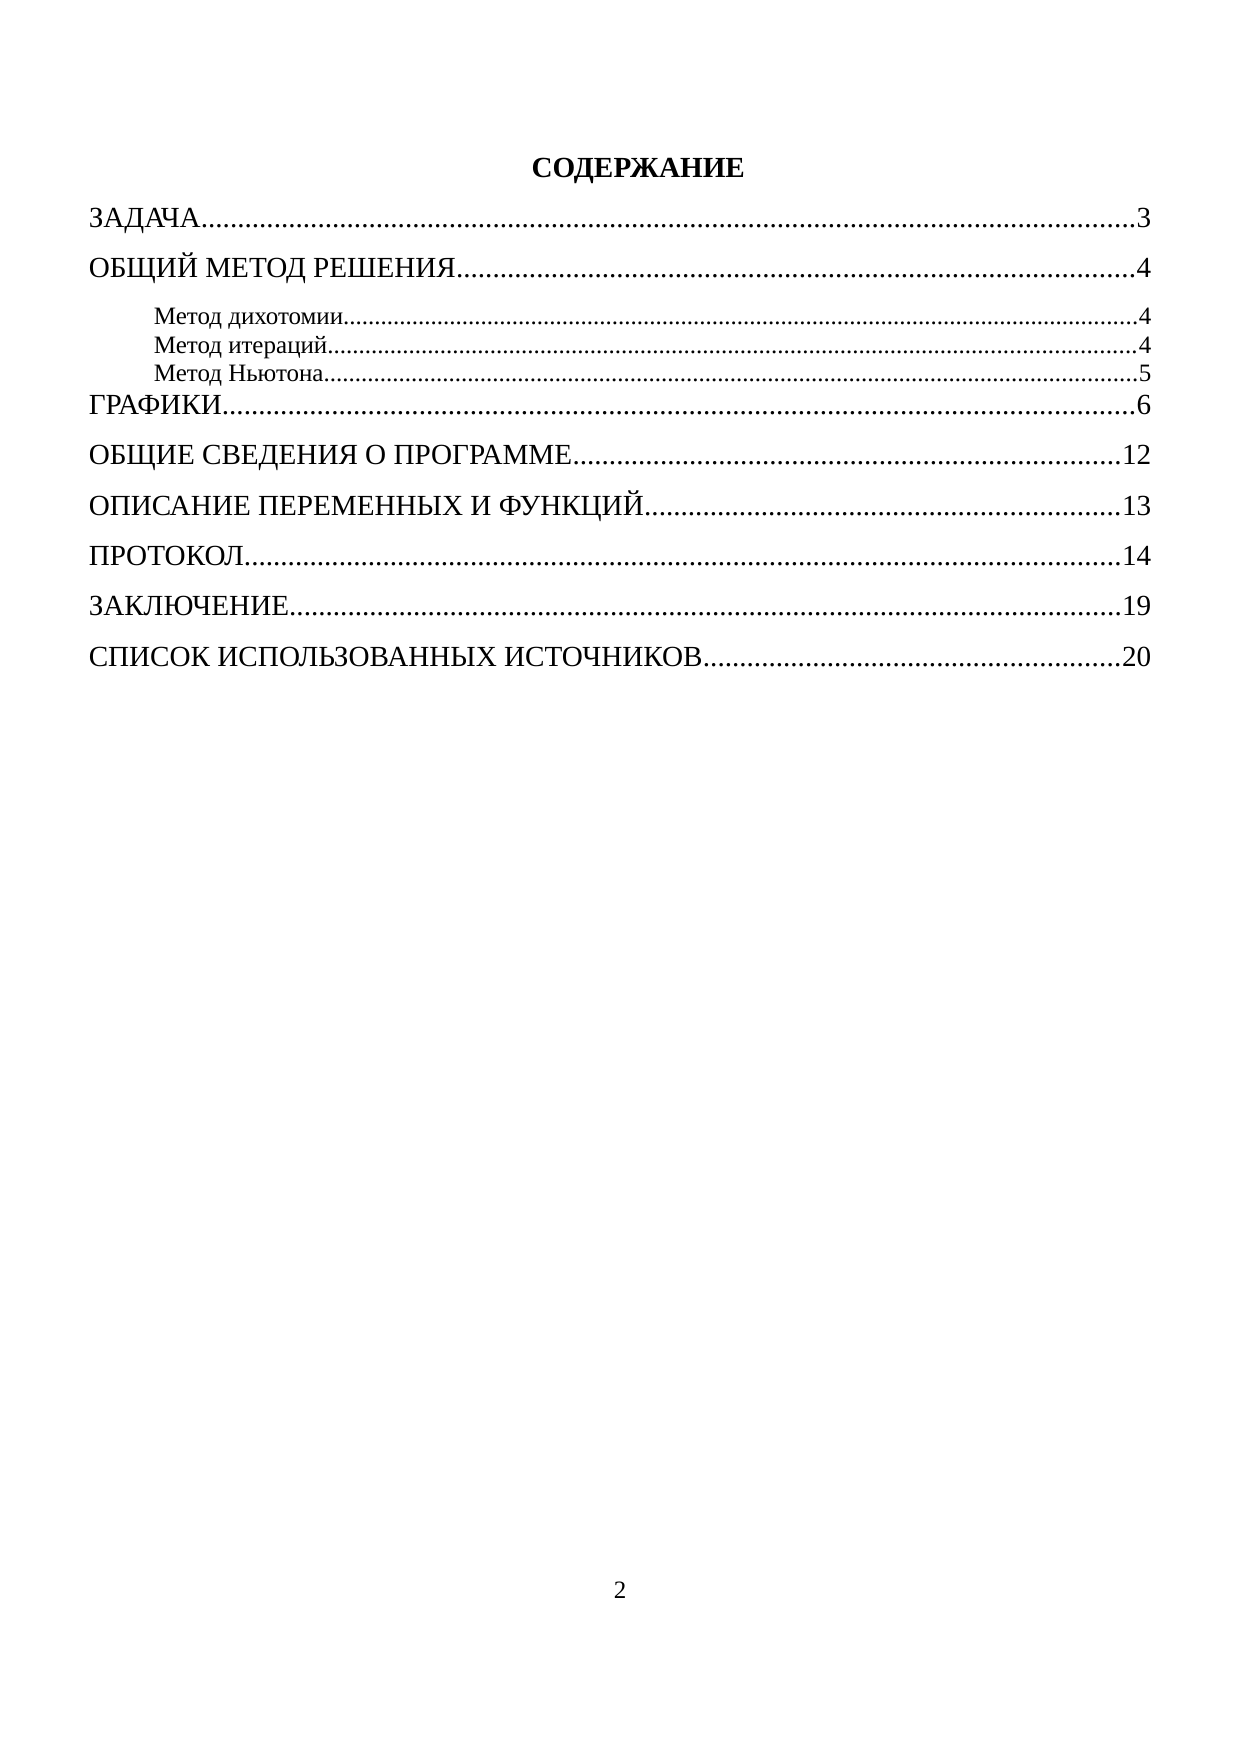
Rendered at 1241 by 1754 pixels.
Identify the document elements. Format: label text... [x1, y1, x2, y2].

text Метод Ньютона 5 [147, 358, 1151, 387]
text Метод итераций 4 [147, 330, 1151, 358]
text Графики 6 [88, 387, 1151, 421]
text общий метод решения 4 [88, 251, 1151, 284]
text Протокол 14 [88, 538, 1151, 572]
text Общие сведения о программе 12 [88, 437, 1151, 471]
text СОДЕРЖАНИЕ [88, 150, 1151, 183]
text Задача 3 [88, 200, 1151, 234]
text Список использованных источников 20 [88, 639, 1151, 672]
text Описание переменных и функций 13 [88, 488, 1151, 521]
text Метод дихотомии 4 [147, 301, 1151, 330]
text заключение 19 [88, 588, 1151, 622]
